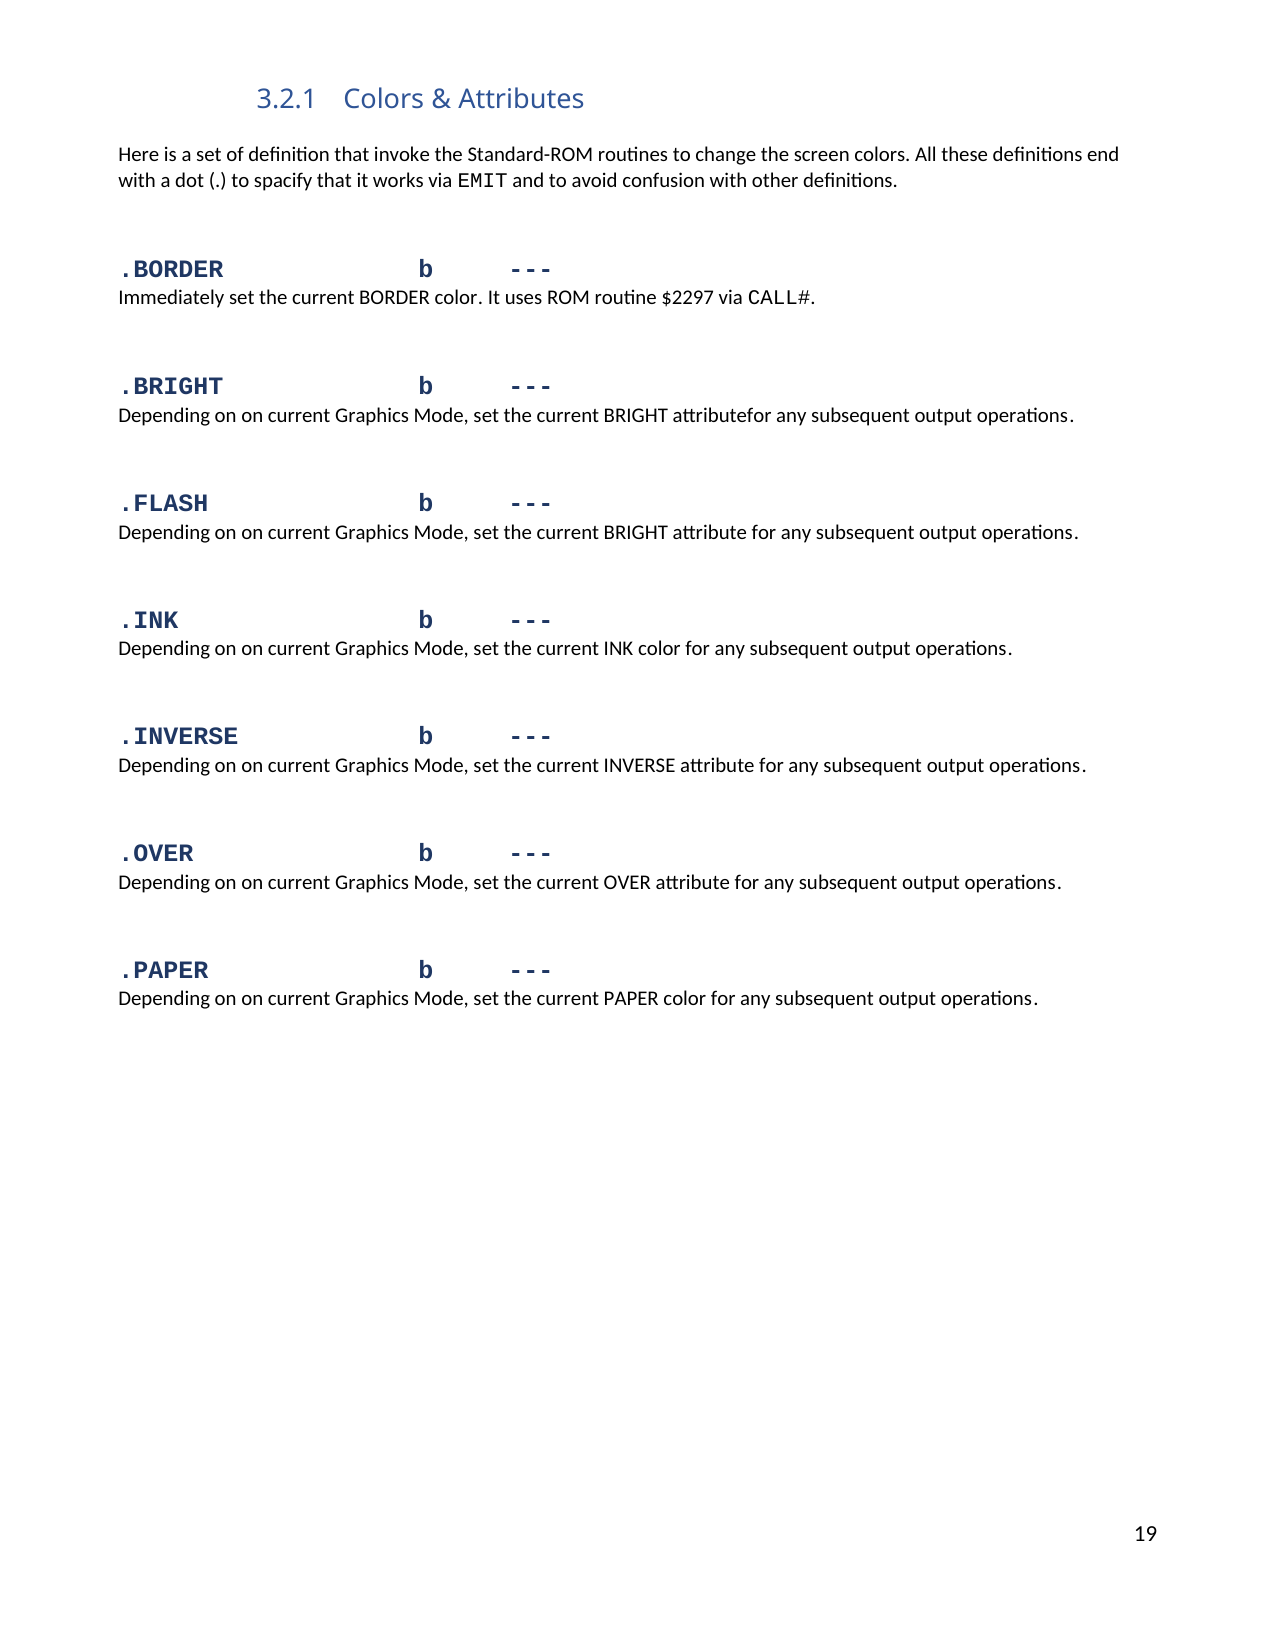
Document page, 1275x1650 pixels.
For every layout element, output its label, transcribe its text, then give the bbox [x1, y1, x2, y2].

text Depending on on current Graphics Mode, set the current INVERSE attribute for any subsequent output operations. [118, 752, 1157, 778]
subtitle .INK b --- [118, 607, 1157, 636]
subtitle Colors & Attributes [324, 79, 1157, 116]
text Depending on on current Graphics Mode, set the current INK color for any subsequent output operations. [118, 636, 1157, 661]
text Depending on on current Graphics Mode, set the current OVER attribute for any subsequent output operations. [118, 869, 1157, 894]
text Depending on on current Graphics Mode, set the current BRIGHT attributefor any subsequent output operations. [118, 402, 1157, 428]
subtitle .INVERSE b --- [118, 724, 1157, 752]
text Depending on on current Graphics Mode, set the current PAPER color for any subsequent output operations. [118, 986, 1157, 1011]
text Here is a set of definition that invoke the Standard-ROM routines to change the screen colors. All these definitions end with a dot (.) to spacify that it works via EMIT and to avoid confusion with other definitions. [118, 116, 1157, 193]
text Immediately set the current BORDER color. It uses ROM routine $2297 via CALL#. [118, 284, 1157, 311]
text Depending on on current Graphics Mode, set the current BRIGHT attribute for any subsequent output operations. [118, 519, 1157, 544]
subtitle .BORDER b --- [118, 256, 1157, 284]
subtitle .FLASH b --- [118, 491, 1157, 519]
subtitle .OVER b --- [118, 841, 1157, 869]
subtitle .PAPER b --- [118, 957, 1157, 986]
subtitle .BRIGHT b --- [118, 374, 1157, 402]
